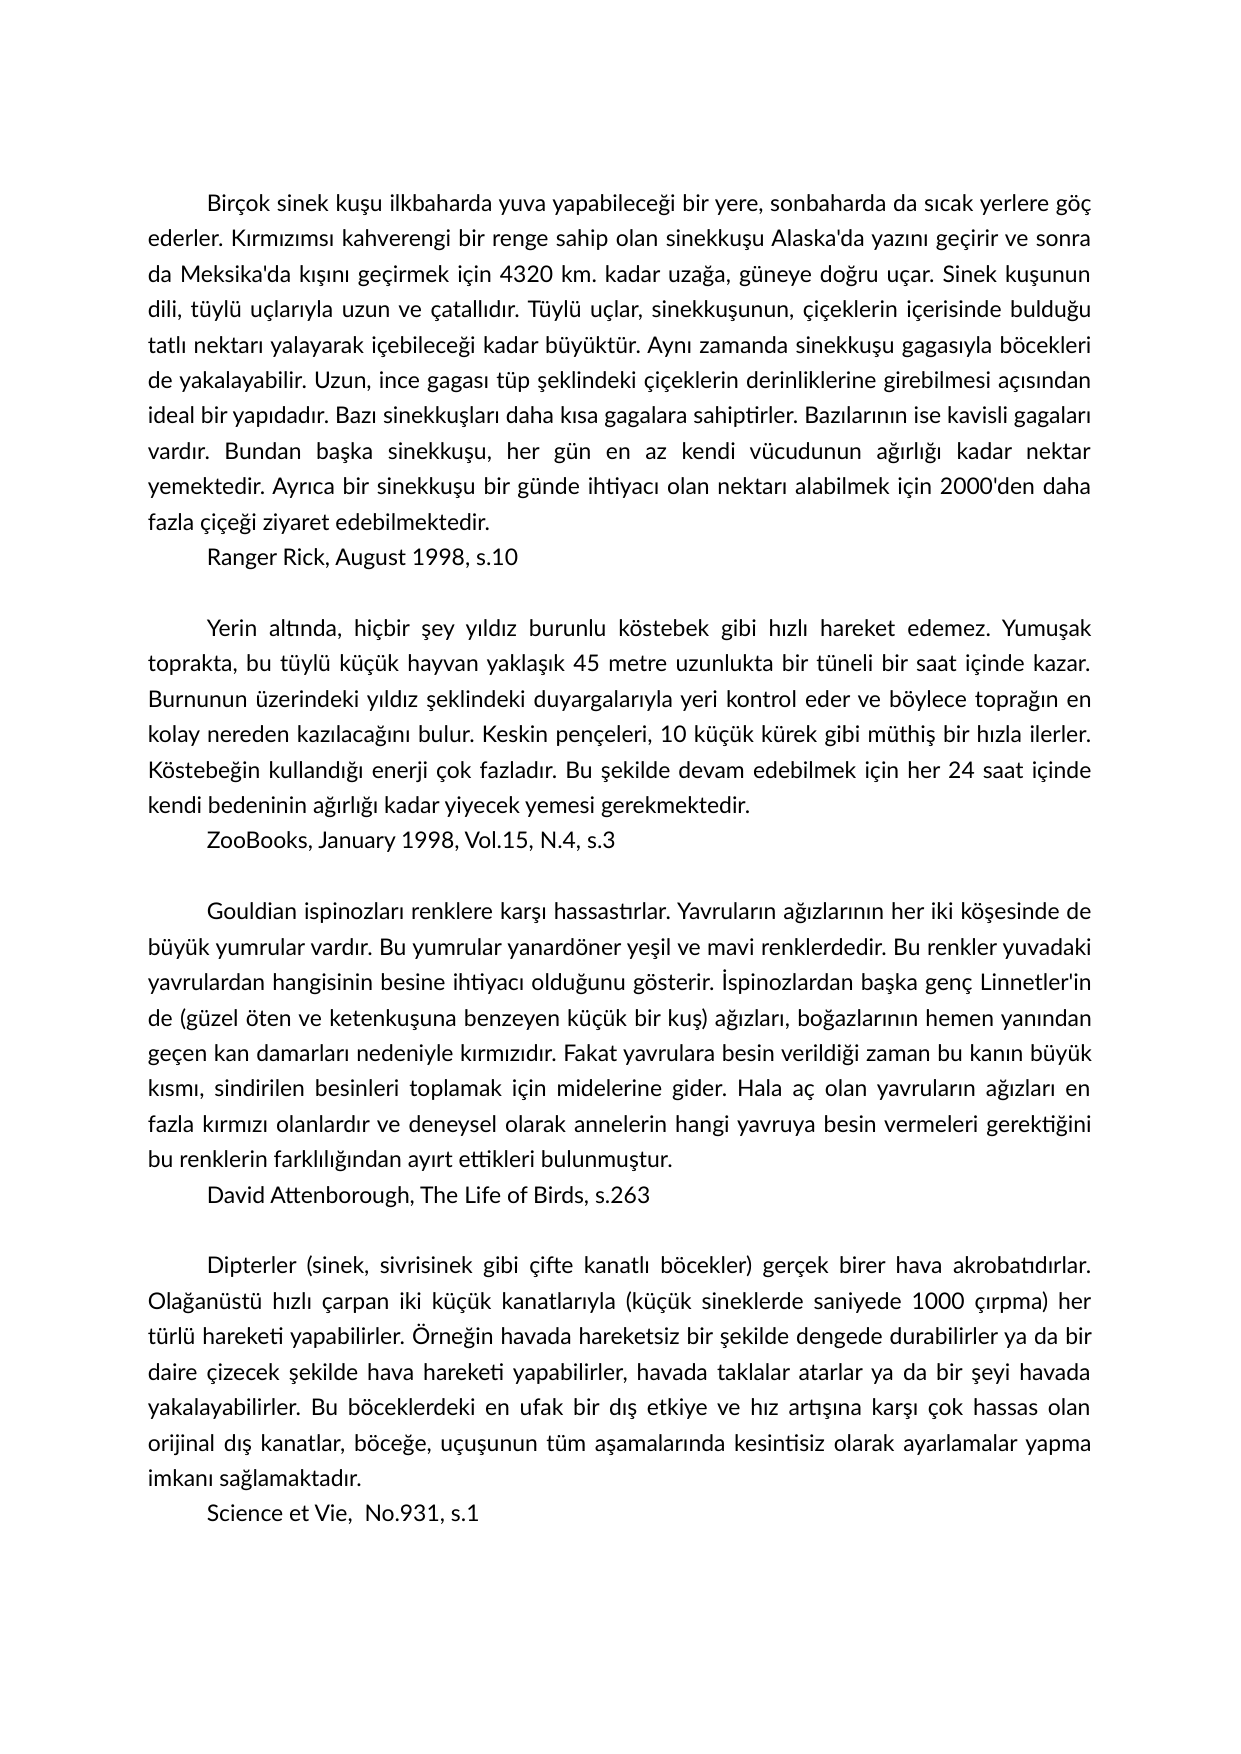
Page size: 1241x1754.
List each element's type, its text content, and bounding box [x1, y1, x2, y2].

text Gouldian ispinozları renklere karşı hassastırlar. Yavruların ağızlarının her iki köşesinde de büyük yumrular vardır. Bu yumrular yanardöner yeşil ve mavi renklerdedir. Bu renkler yuvadaki yavrulardan hangisinin besine ihtiyacı olduğunu gösterir. İspinozlardan başka genç Linnetler'in de (güzel öten ve ketenkuşuna benzeyen küçük bir kuş) ağızları, boğazlarının hemen yanından geçen kan damarları nedeniyle kırmızıdır. Fakat yavrulara besin verildiği zaman bu kanın büyük kısmı, sindirilen besinleri toplamak için midelerine gider. Hala aç olan yavruların ağızları en fazla kırmızı olanlardır ve deneysel olarak annelerin hangi yavruya besin vermeleri gerektiğini bu renklerin farklılığından ayırt ettikleri bulunmuştur. [148, 891, 1093, 1175]
text Ranger Rick, August 1998, s.10 [148, 537, 1093, 573]
text David Attenborough, The Life of Birds, s.263 [148, 1175, 1093, 1210]
text Yerin altında, hiçbir şey yıldız burunlu köstebek gibi hızlı hareket edemez. Yumuşak toprakta, bu tüylü küçük hayvan yaklaşık 45 metre uzunlukta bir tüneli bir saat içinde kazar. Burnunun üzerindeki yıldız şeklindeki duyargalarıyla yeri kontrol eder ve böylece toprağın en kolay nereden kazılacağını bulur. Keskin pençeleri, 10 küçük kürek gibi müthiş bir hızla ilerler. Köstebeğin kullandığı enerji çok fazladır. Bu şekilde devam edebilmek için her 24 saat içinde kendi bedeninin ağırlığı kadar yiyecek yemesi gerekmektedir. [148, 608, 1093, 821]
text Birçok sinek kuşu ilkbaharda yuva yapabileceği bir yere, sonbaharda da sıcak yerlere göç ederler. Kırmızımsı kahverengi bir renge sahip olan sinekkuşu Alaska'da yazını geçirir ve sonra da Meksika'da kışını geçirmek için 4320 km. kadar uzağa, güneye doğru uçar. Sinek kuşunun dili, tüylü uçlarıyla uzun ve çatallıdır. Tüylü uçlar, sinekkuşunun, çiçeklerin içerisinde bulduğu tatlı nektarı yalayarak içebileceği kadar büyüktür. Aynı zamanda sinekkuşu gagasıyla böcekleri de yakalayabilir. Uzun, ince gagası tüp şeklindeki çiçeklerin derinliklerine girebilmesi açısından ideal bir yapıdadır. Bazı sinekkuşları daha kısa gagalara sahiptirler. Bazılarının ise kavisli gagaları vardır. Bundan başka sinekkuşu, her gün en az kendi vücudunun ağırlığı kadar nektar yemektedir. Ayrıca bir sinekkuşu bir günde ihtiyacı olan nektarı alabilmek için 2000'den daha fazla çiçeği ziyaret edebilmektedir. [148, 183, 1093, 537]
text Dipterler (sinek, sivrisinek gibi çifte kanatlı böcekler) gerçek birer hava akrobatıdırlar. Olağanüstü hızlı çarpan iki küçük kanatlarıyla (küçük sineklerde saniyede 1000 çırpma) her türlü hareketi yapabilirler. Örneğin havada hareketsiz bir şekilde dengede durabilirler ya da bir daire çizecek şekilde hava hareketi yapabilirler, havada taklalar atarlar ya da bir şeyi havada yakalayabilirler. Bu böceklerdeki en ufak bir dış etkiye ve hız artışına karşı çok hassas olan orijinal dış kanatlar, böceğe, uçuşunun tüm aşamalarında kesintisiz olarak ayarlamalar yapma imkanı sağlamaktadır. [148, 1246, 1093, 1493]
text ZooBooks, January 1998, Vol.15, N.4, s.3 [148, 821, 1093, 856]
text Science et Vie, No.931, s.1 [148, 1493, 1093, 1529]
